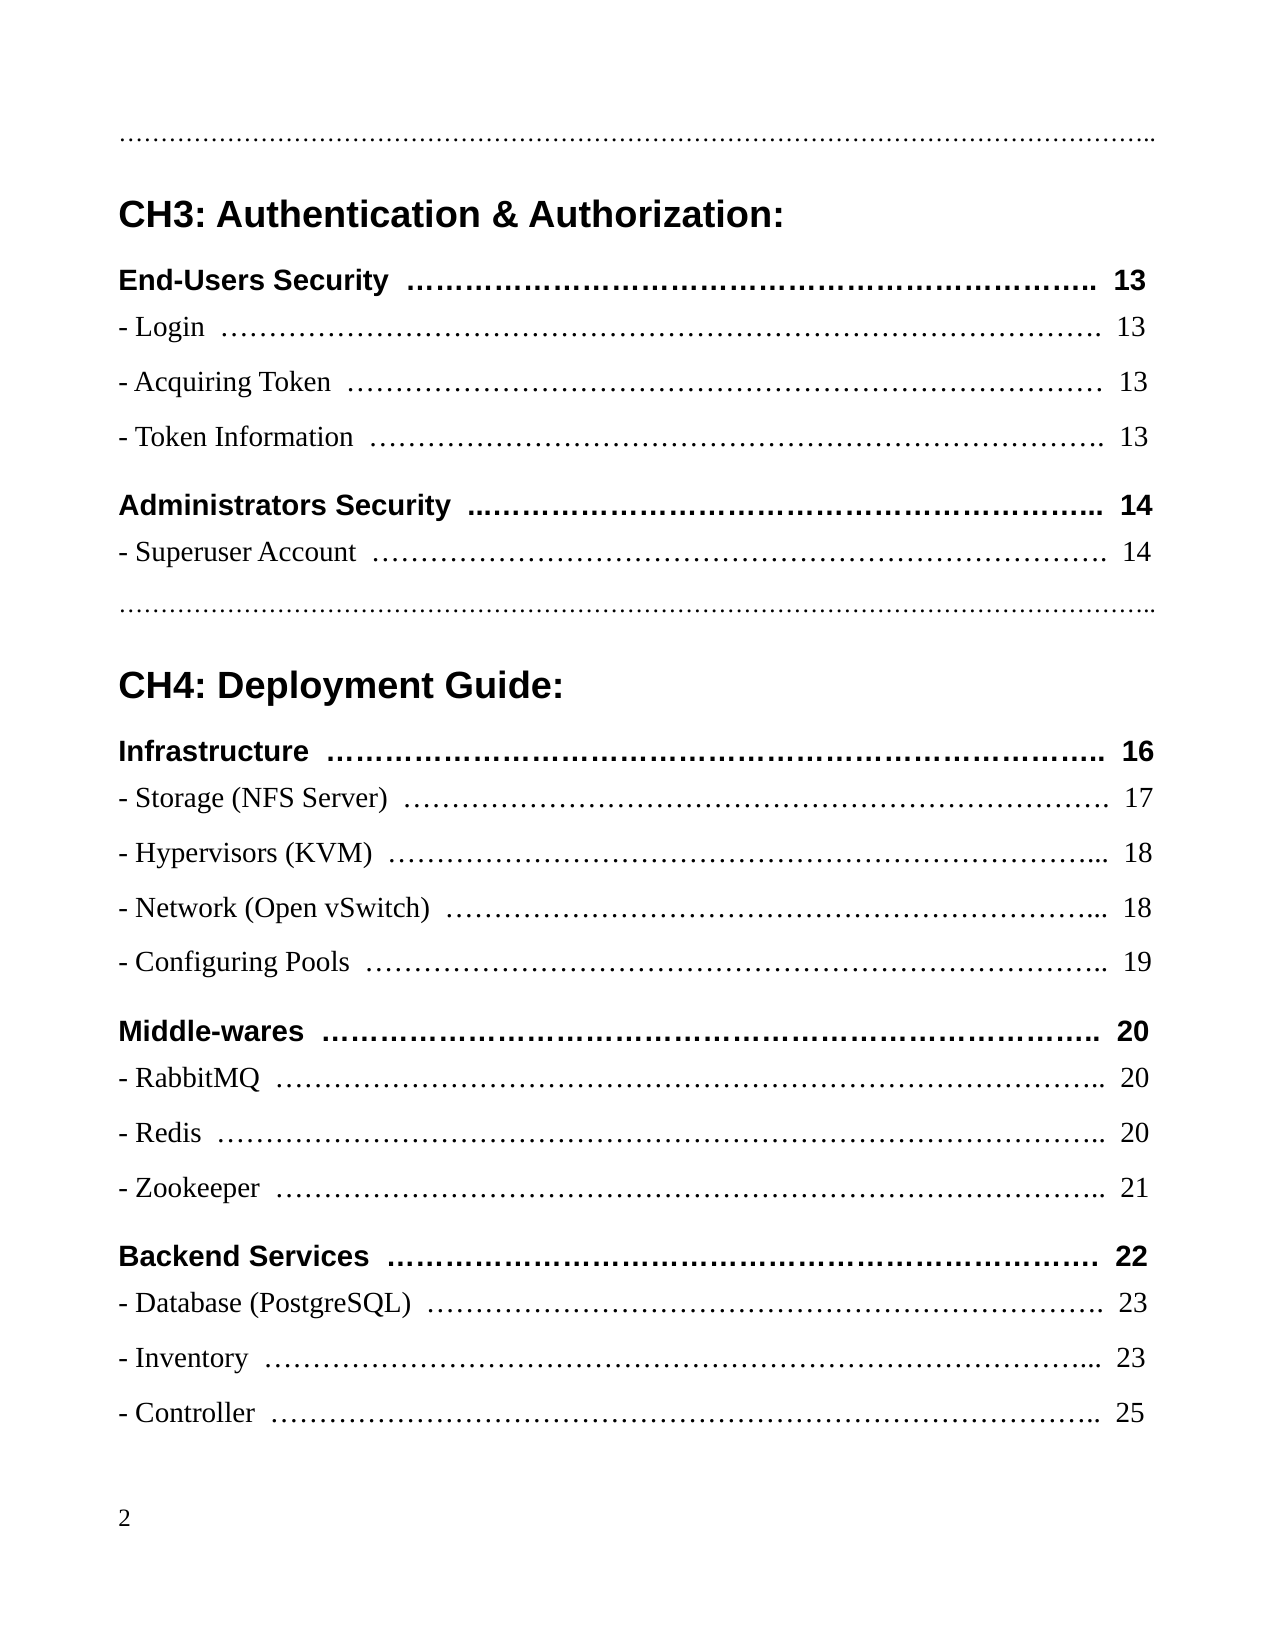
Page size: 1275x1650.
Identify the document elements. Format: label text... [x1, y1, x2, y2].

text - Acquiring Token …………………………………………………………………… 13 [118, 364, 1157, 397]
subtitle Infrastructure …………………………………………………………………….. 16 [118, 734, 1157, 768]
subtitle CH3: Authentication & Authorization: [118, 192, 1157, 236]
text …………………………………………………………………………………………………………….. [118, 118, 1157, 147]
text - Storage (NFS Server) ………………………………………………………………. 17 [118, 780, 1157, 814]
text - RabbitMQ ………………………………………………………………………….. 20 [118, 1060, 1157, 1094]
text - Hypervisors (KVM) ………………………………………………………………... 18 [118, 835, 1157, 868]
text - Redis ……………………………………………………………………………….. 20 [118, 1115, 1157, 1148]
text - Controller ………………………………………………………………………….. 25 [118, 1395, 1157, 1428]
text - Superuser Account …………………………………………………………………. 14 [118, 534, 1157, 568]
text - Zookeeper ………………………………………………………………………….. 21 [118, 1170, 1157, 1203]
subtitle Middle-wares …………………………………………………………………….. 20 [118, 1014, 1157, 1048]
subtitle End-Users Security …………………………………………………………….. 13 [118, 263, 1157, 297]
subtitle CH4: Deployment Guide: [118, 663, 1157, 707]
subtitle Administrators Security ...……………………………………………………... 14 [118, 488, 1157, 522]
text - Configuring Pools ………………………………………………………………….. 19 [118, 944, 1157, 978]
text - Network (Open vSwitch) …………………………………………………………... 18 [118, 890, 1157, 923]
text …………………………………………………………………………………………………………….. [118, 589, 1157, 618]
text - Database (PostgreSQL) ……………………………………………………………. 23 [118, 1285, 1157, 1319]
text - Token Information …………………………………………………………………. 13 [118, 419, 1157, 452]
text - Inventory …………………………………………………………………………... 23 [118, 1340, 1157, 1374]
subtitle Backend Services ………………………………………………………………. 22 [118, 1239, 1157, 1273]
text - Login ………………………………………………………………………………. 13 [118, 309, 1157, 343]
